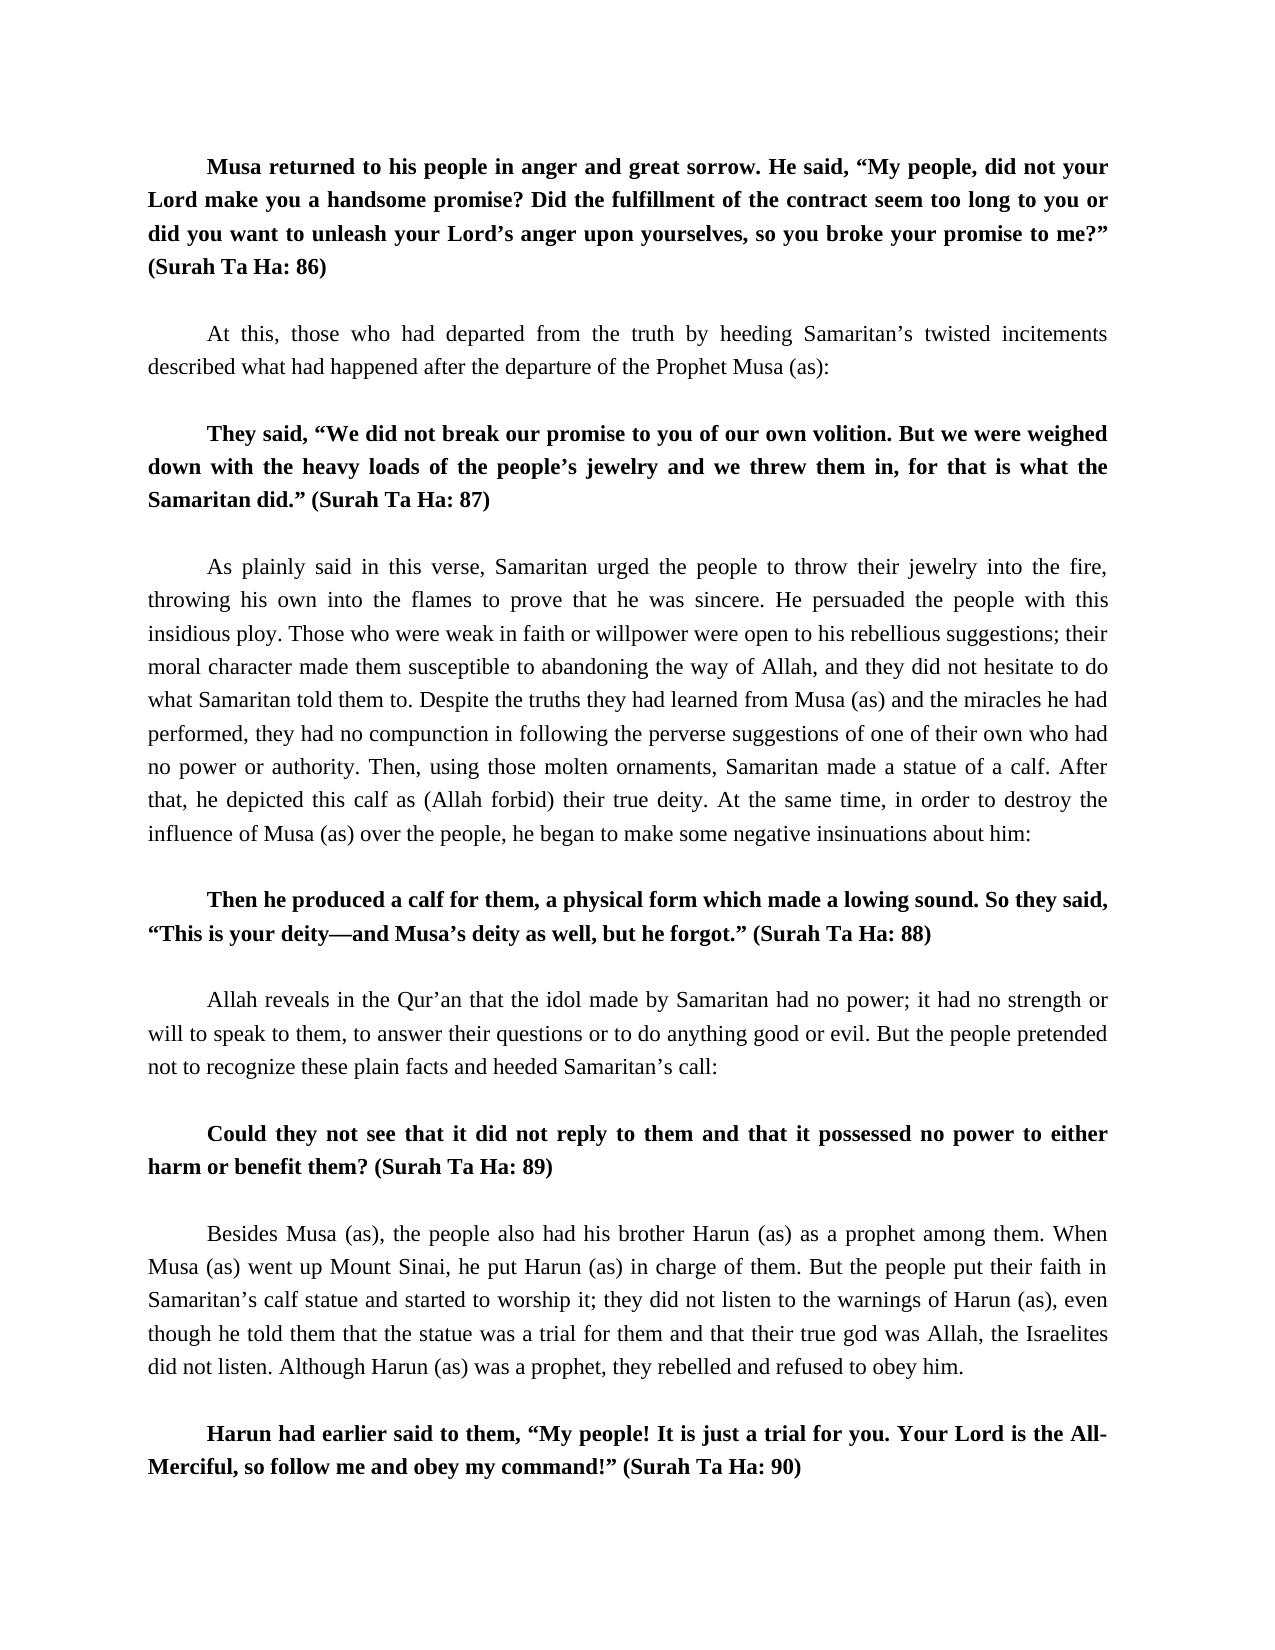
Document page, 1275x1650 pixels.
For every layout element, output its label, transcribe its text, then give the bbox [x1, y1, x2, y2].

text Then he produced a calf for them, a physical form which made a lowing sound. So they said, “This is your deity—and Musa’s deity as well, but he forgot.” (Surah Ta Ha: 88) [148, 881, 1110, 948]
text Allah reveals in the Qur’an that the idol made by Samaritan had no power; it had no strength or will to speak to them, to answer their questions or to do anything good or evil. But the people pretended not to recognize these plain facts and heeded Samaritan’s call: [148, 981, 1110, 1081]
text As plainly said in this verse, Samaritan urged the people to throw their jewelry into the fire, throwing his own into the flames to prove that he was sincere. He persuaded the people with this insidious ploy. Those who were weak in faith or willpower were open to his rebellious suggestions; their moral character made them susceptible to abandoning the way of Allah, and they did not hesitate to do what Samaritan told them to. Despite the truths they had learned from Musa (as) and the miracles he had performed, they had no compunction in following the perverse suggestions of one of their own who had no power or authority. Then, using those molten ornaments, Samaritan made a statue of a calf. After that, he depicted this calf as (Allah forbid) their true deity. At the same time, in order to destroy the influence of Musa (as) over the people, he began to make some negative insinuations about him: [148, 548, 1110, 848]
text Besides Musa (as), the people also had his brother Harun (as) as a prophet among them. When Musa (as) went up Mount Sinai, he put Harun (as) in charge of them. But the people put their faith in Samaritan’s calf statue and started to worship it; they did not listen to the warnings of Harun (as), even though he told them that the statue was a trial for them and that their true god was Allah, the Israelites did not listen. Although Harun (as) was a prophet, they rebelled and refused to obey him. [148, 1214, 1110, 1381]
text They said, “We did not break our promise to you of our own volition. But we were weighed down with the heavy loads of the people’s jewelry and we threw them in, for that is what the Samaritan did.” (Surah Ta Ha: 87) [148, 414, 1110, 514]
text Harun had earlier said to them, “My people! It is just a trial for you. Your Lord is the All-Merciful, so follow me and obey my command!” (Surah Ta Ha: 90) [148, 1414, 1110, 1481]
text At this, those who had departed from the truth by heeding Samaritan’s twisted incitements described what had happened after the departure of the Prophet Musa (as): [148, 314, 1110, 381]
text Could they not see that it did not reply to them and that it possessed no power to either harm or benefit them? (Surah Ta Ha: 89) [148, 1114, 1110, 1181]
text Musa returned to his people in anger and great sorrow. He said, “My people, did not your Lord make you a handsome promise? Did the fulfillment of the contract seem too long to you or did you want to unleash your Lord’s anger upon yourselves, so you broke your promise to me?” (Surah Ta Ha: 86) [148, 148, 1110, 281]
